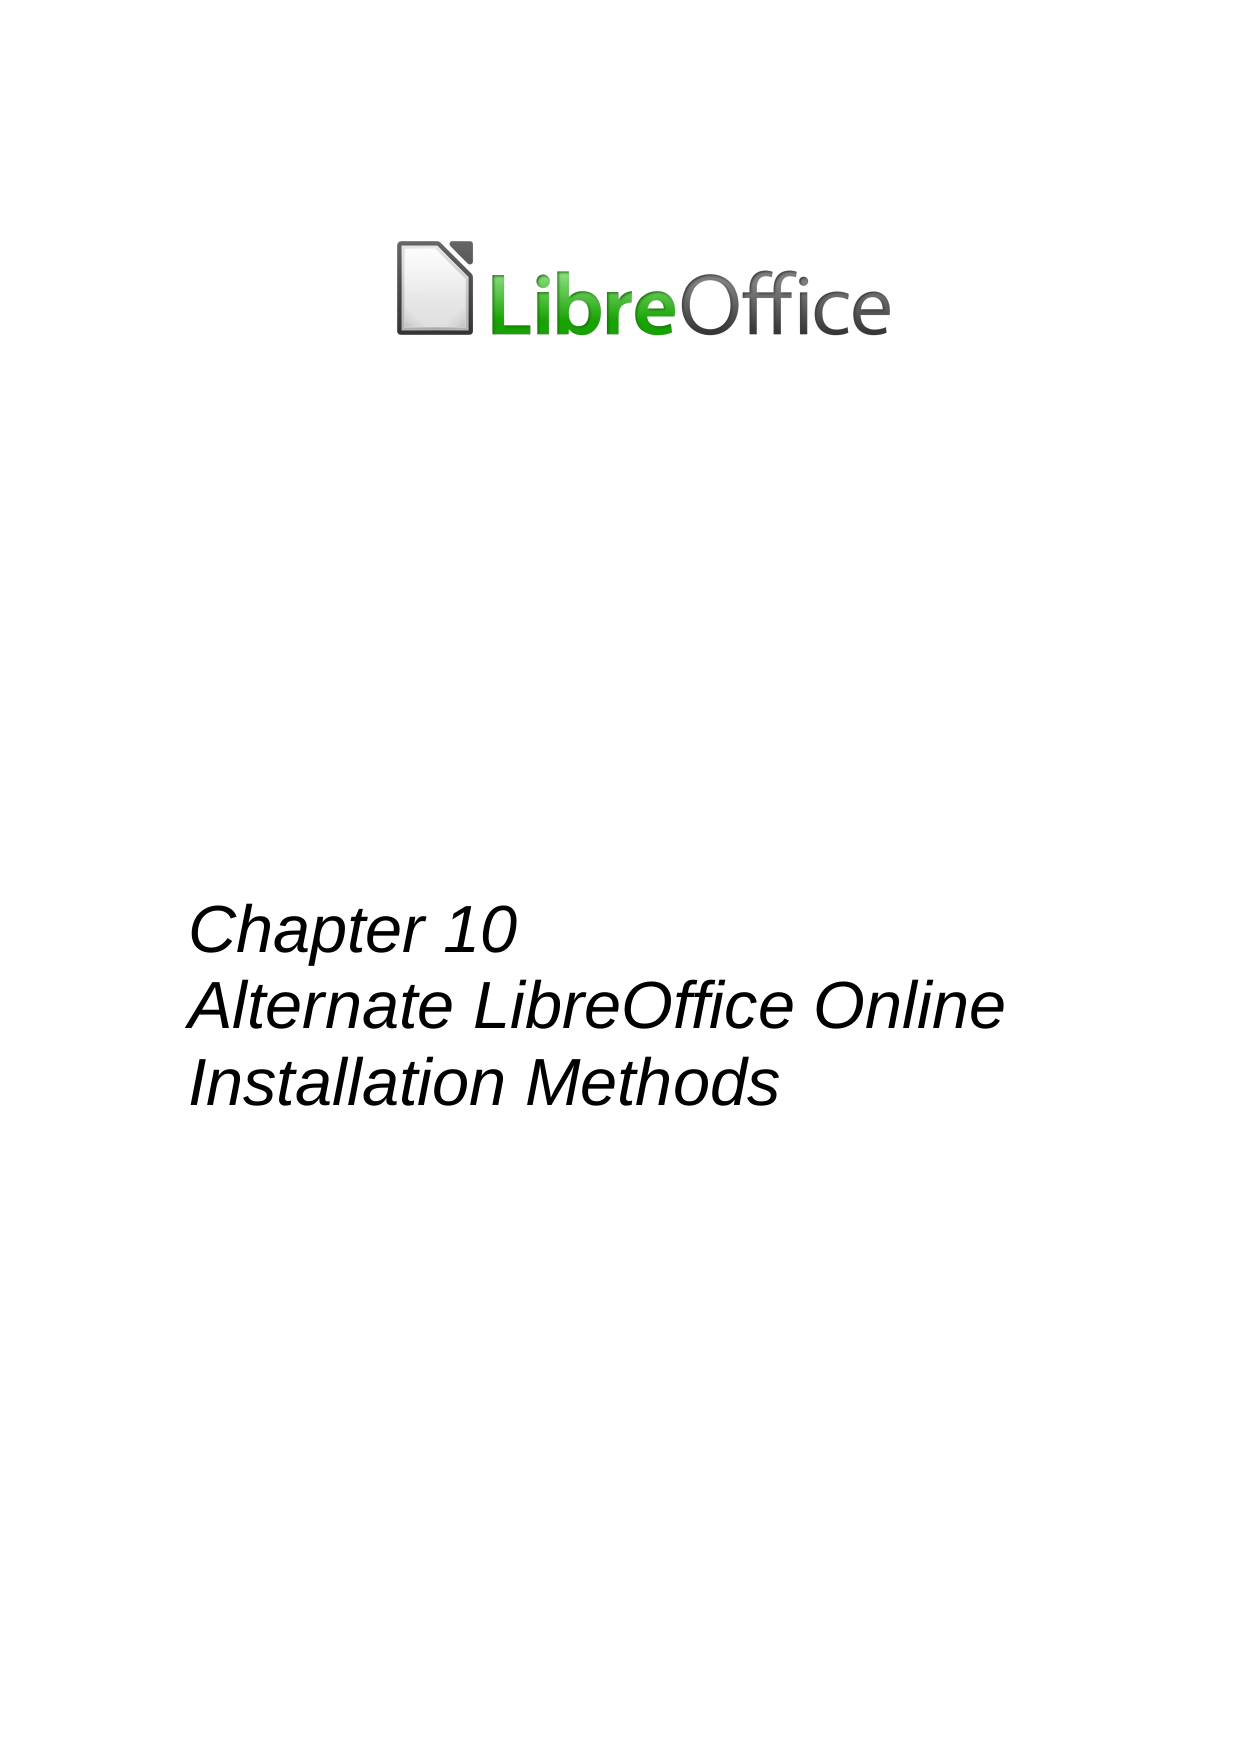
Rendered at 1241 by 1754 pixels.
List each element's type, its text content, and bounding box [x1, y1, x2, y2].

title Chapter 10 Alternate LibreOffice Online Installation Methods [188, 889, 1098, 1119]
picture [392, 236, 893, 342]
